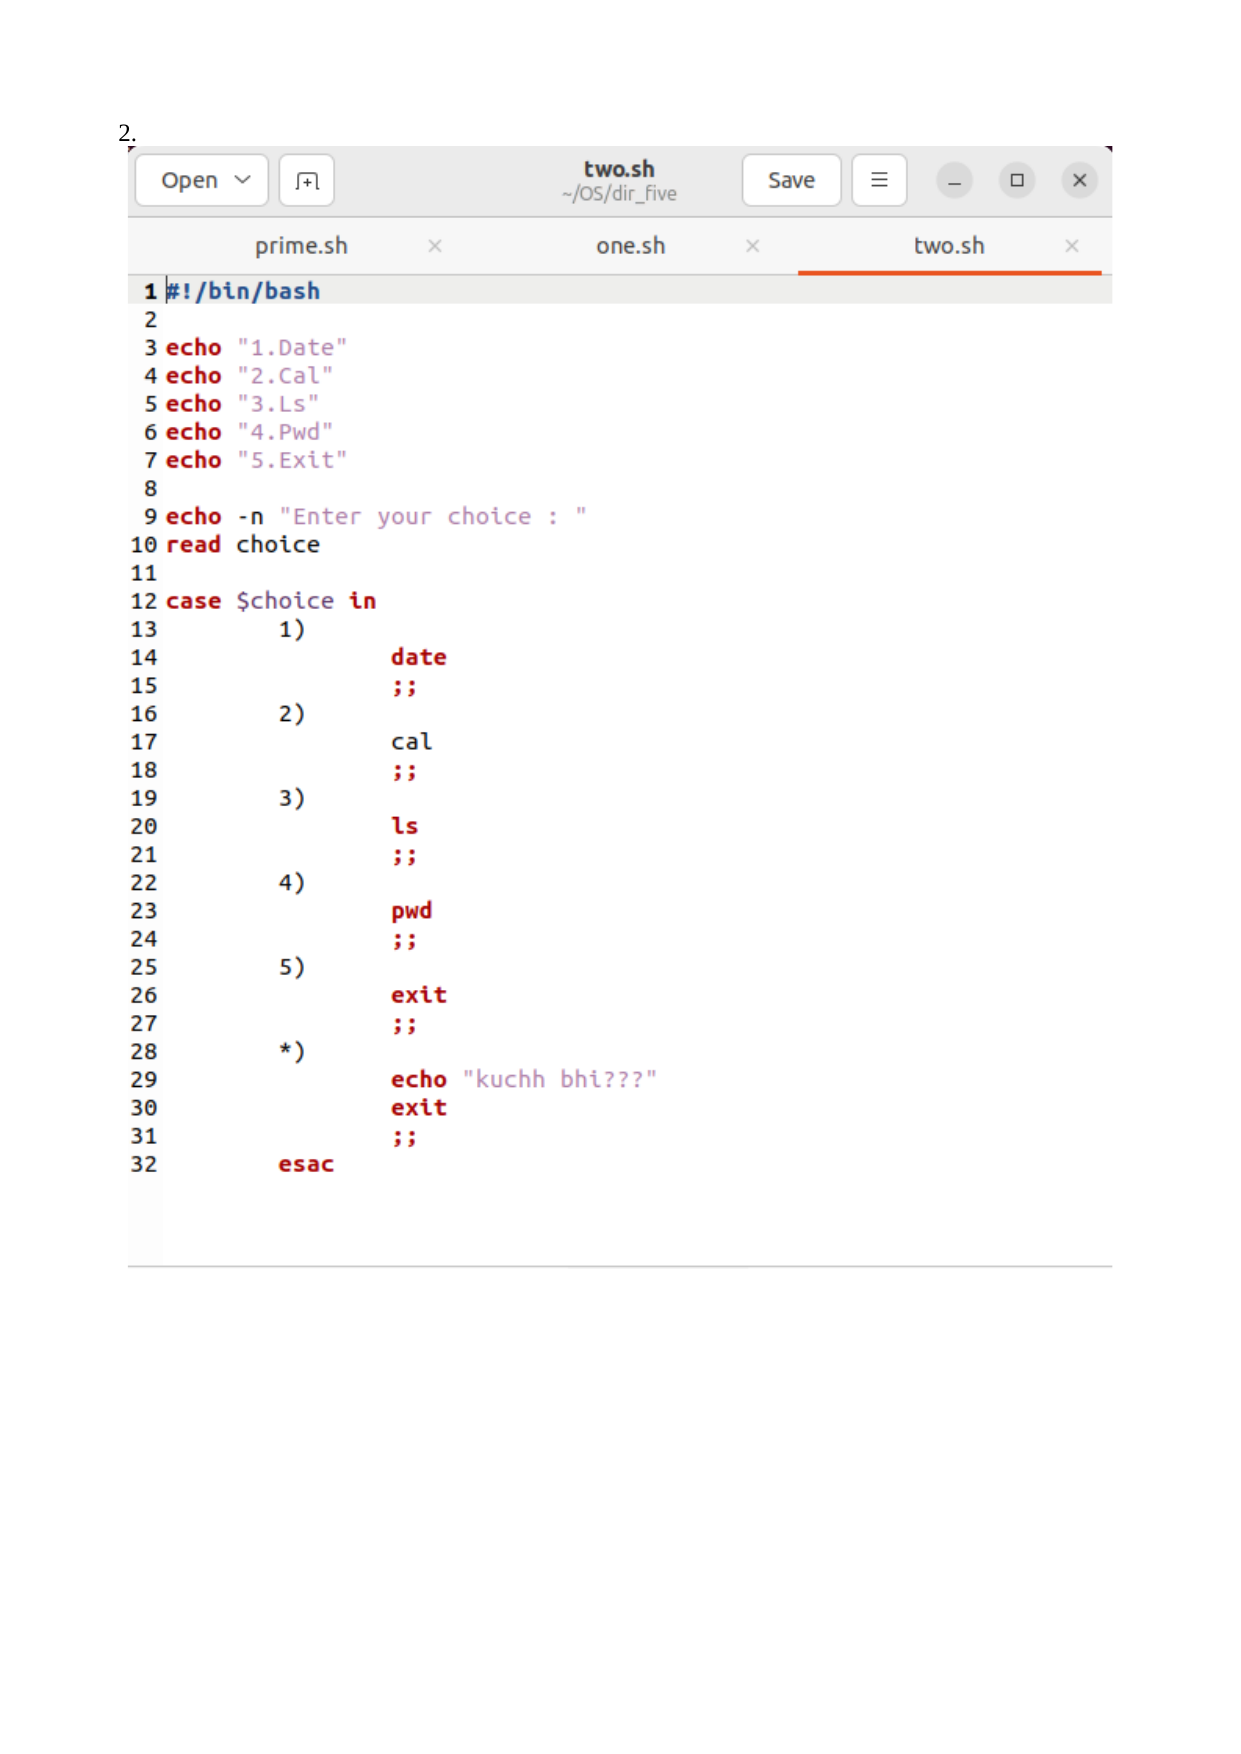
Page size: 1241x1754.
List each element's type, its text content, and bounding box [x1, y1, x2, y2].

text 2. [118, 118, 1122, 147]
picture [127, 146, 1113, 1269]
